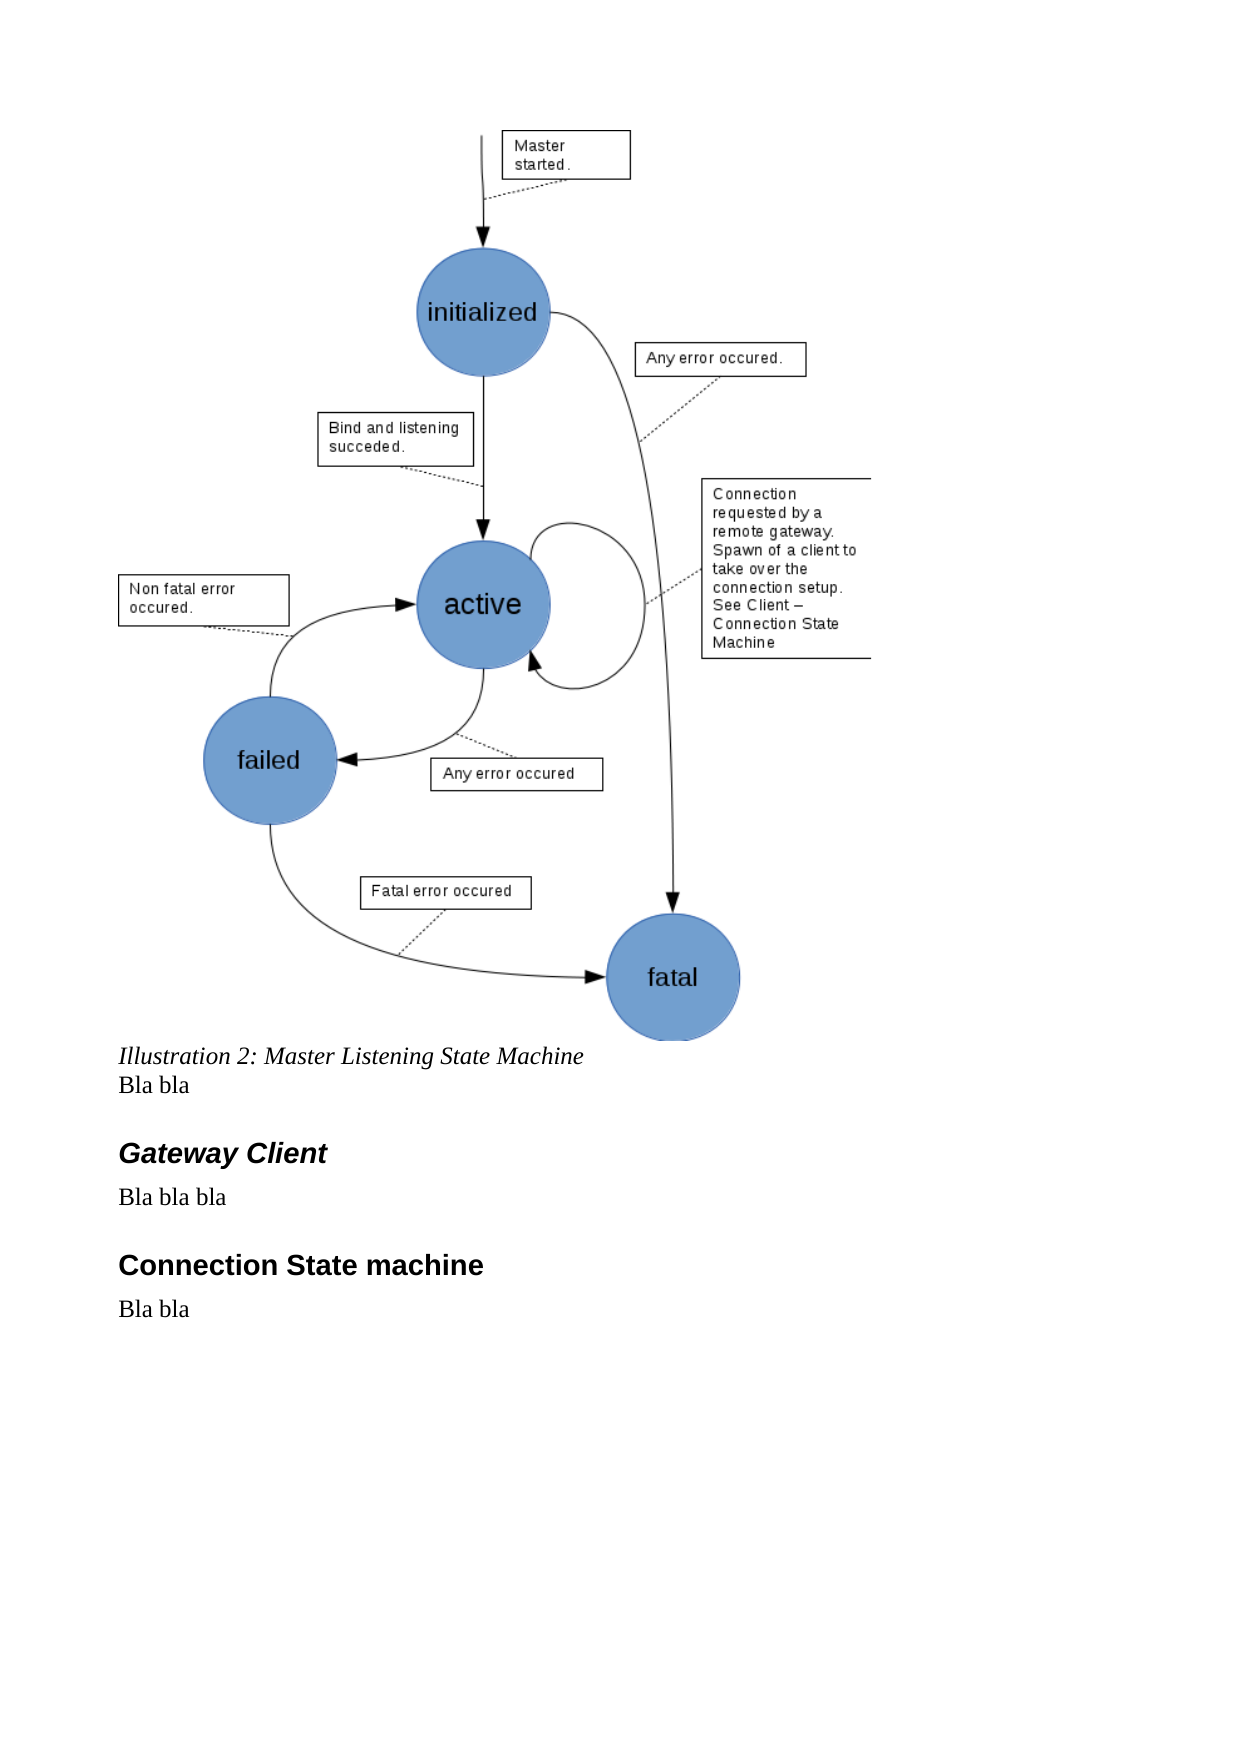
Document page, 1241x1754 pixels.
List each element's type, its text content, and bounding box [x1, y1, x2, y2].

text Illustration 2: Master Listening State Machine [118, 1041, 871, 1070]
subtitle Gateway Client [118, 1136, 1122, 1169]
picture [118, 130, 872, 1041]
text Bla bla [118, 1294, 1122, 1323]
subtitle Connection State machine [118, 1248, 1122, 1282]
text Bla bla [118, 940, 1122, 1098]
text Bla bla bla [118, 1182, 1122, 1211]
